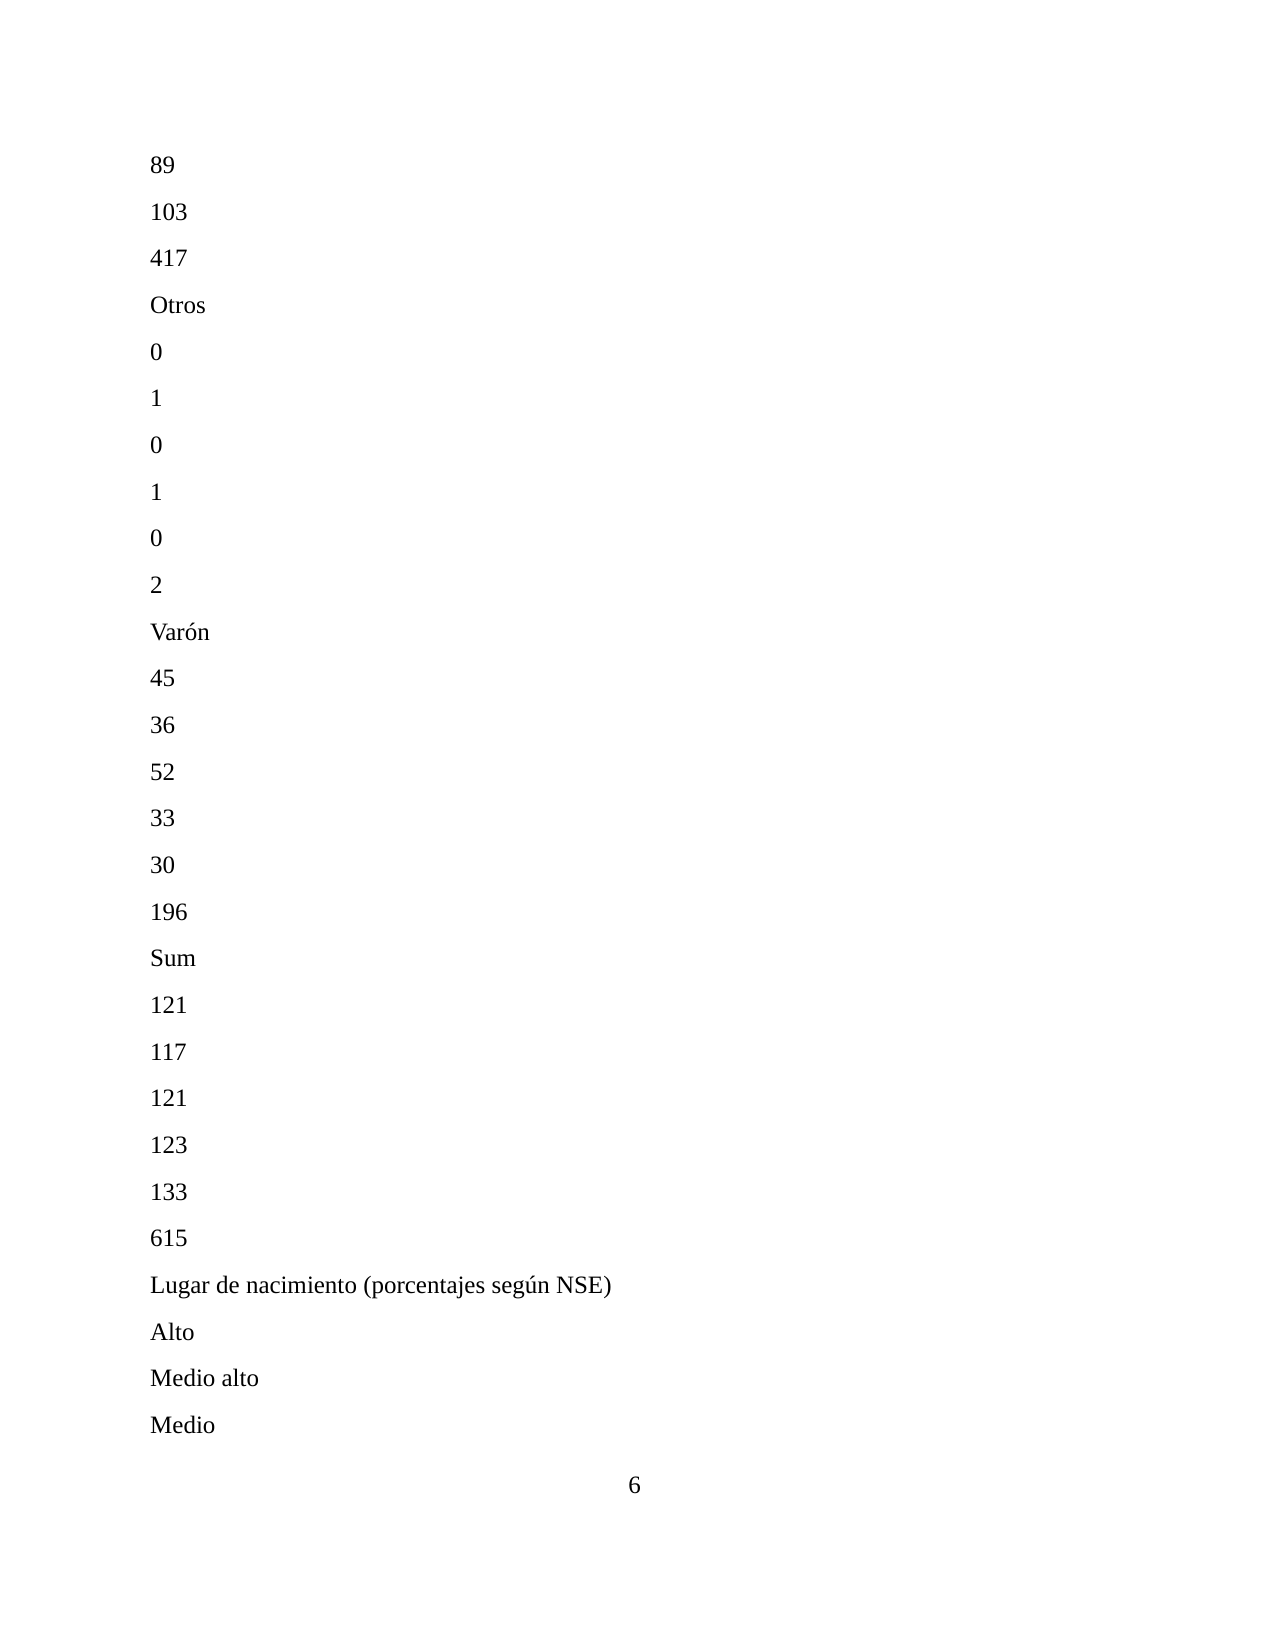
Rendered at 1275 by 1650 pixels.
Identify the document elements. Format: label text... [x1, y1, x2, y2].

text Medio [150, 1410, 1125, 1439]
text 0 [150, 430, 1125, 459]
text Medio alto [150, 1363, 1125, 1392]
text 121 [150, 1083, 1125, 1112]
text 2 [150, 570, 1125, 599]
text 103 [150, 197, 1125, 225]
text 196 [150, 897, 1125, 925]
text 89 [150, 150, 1125, 179]
text Alto [150, 1317, 1125, 1345]
text 0 [150, 337, 1125, 365]
text 45 [150, 663, 1125, 692]
text 1 [150, 383, 1125, 412]
text 123 [150, 1130, 1125, 1159]
text 0 [150, 523, 1125, 552]
text 52 [150, 757, 1125, 785]
text Sum [150, 943, 1125, 972]
text 36 [150, 710, 1125, 739]
text 117 [150, 1037, 1125, 1065]
text 615 [150, 1223, 1125, 1252]
text 133 [150, 1177, 1125, 1205]
text 417 [150, 243, 1125, 272]
text Otros [150, 290, 1125, 319]
text 121 [150, 990, 1125, 1019]
text 33 [150, 803, 1125, 832]
text Varón [150, 617, 1125, 645]
text 1 [150, 477, 1125, 505]
text 30 [150, 850, 1125, 879]
text Lugar de nacimiento (porcentajes según NSE) [150, 1270, 1125, 1299]
